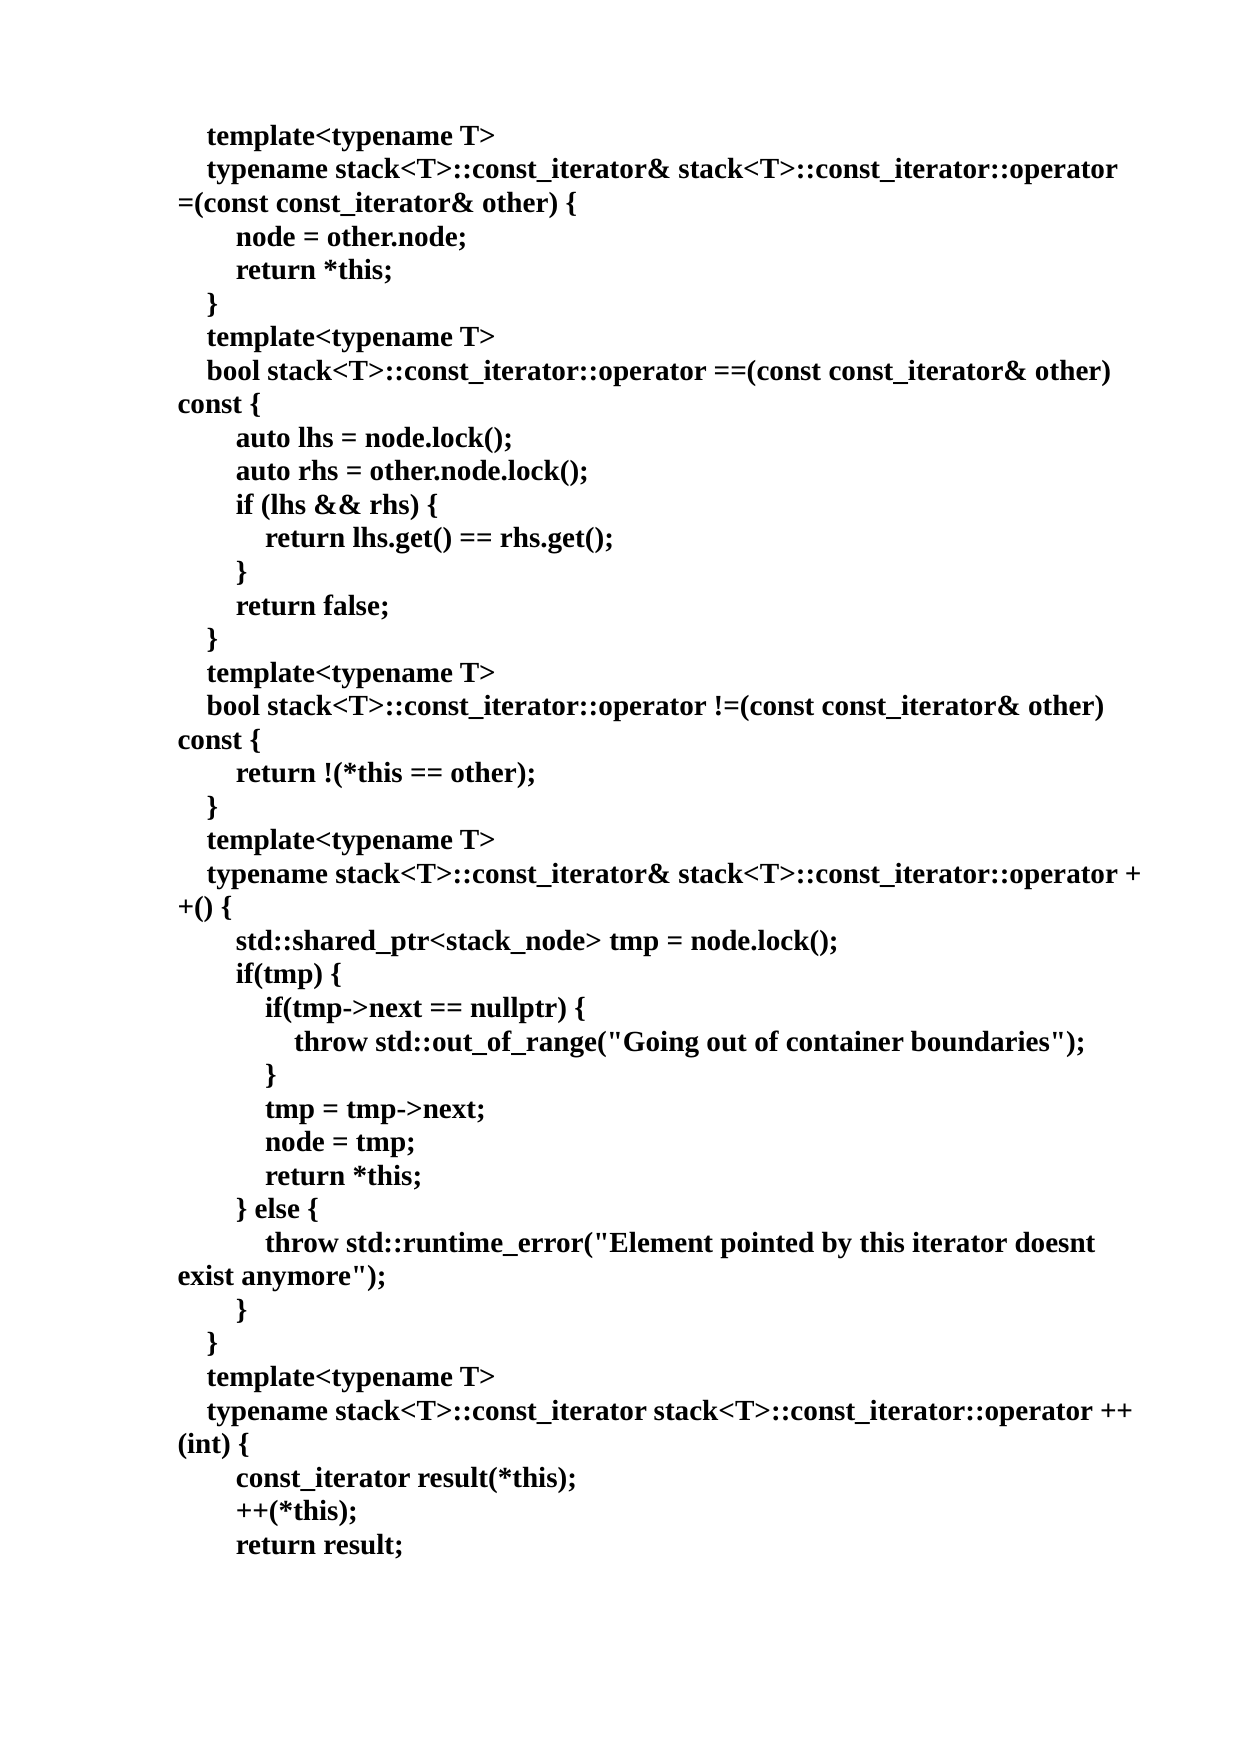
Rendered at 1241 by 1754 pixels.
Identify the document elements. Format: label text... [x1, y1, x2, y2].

text return false; [177, 588, 1152, 621]
text throw std::out_of_range("Going out of container boundaries"); [177, 1024, 1152, 1057]
text } [177, 1292, 1152, 1326]
text } [177, 286, 1152, 319]
text return result; [177, 1527, 1152, 1560]
text return *this; [177, 1158, 1152, 1191]
text template<typename T> [177, 118, 1152, 152]
text return !(*this == other); [177, 755, 1152, 789]
text auto rhs = other.node.lock(); [177, 453, 1152, 487]
text node = tmp; [177, 1124, 1152, 1158]
text bool stack<T>::const_iterator::operator !=(const const_iterator& other) const { [177, 688, 1152, 755]
text } [177, 1057, 1152, 1091]
text bool stack<T>::const_iterator::operator ==(const const_iterator& other) const { [177, 353, 1152, 420]
text template<typename T> [177, 1359, 1152, 1393]
text return *this; [177, 252, 1152, 286]
text template<typename T> [177, 319, 1152, 353]
text template<typename T> [177, 655, 1152, 688]
text typename stack<T>::const_iterator stack<T>::const_iterator::operator ++(int) { [177, 1393, 1152, 1460]
text } [177, 789, 1152, 822]
text if(tmp->next == nullptr) { [177, 990, 1152, 1024]
text } [177, 554, 1152, 588]
text typename stack<T>::const_iterator& stack<T>::const_iterator::operator ++() { [177, 856, 1152, 923]
text template<typename T> [177, 822, 1152, 856]
text } else { [177, 1191, 1152, 1225]
text tmp = tmp->next; [177, 1091, 1152, 1124]
text } [177, 621, 1152, 655]
text node = other.node; [177, 219, 1152, 252]
text } [177, 1326, 1152, 1359]
text typename stack<T>::const_iterator& stack<T>::const_iterator::operator =(const const_iterator& other) { [177, 152, 1152, 219]
text return lhs.get() == rhs.get(); [177, 521, 1152, 554]
text throw std::runtime_error("Element pointed by this iterator doesnt exist anymore"); [177, 1225, 1152, 1292]
text ++(*this); [177, 1493, 1152, 1527]
text if (lhs && rhs) { [177, 487, 1152, 521]
text if(tmp) { [177, 957, 1152, 990]
text std::shared_ptr<stack_node> tmp = node.lock(); [177, 923, 1152, 957]
text const_iterator result(*this); [177, 1460, 1152, 1493]
text auto lhs = node.lock(); [177, 420, 1152, 453]
